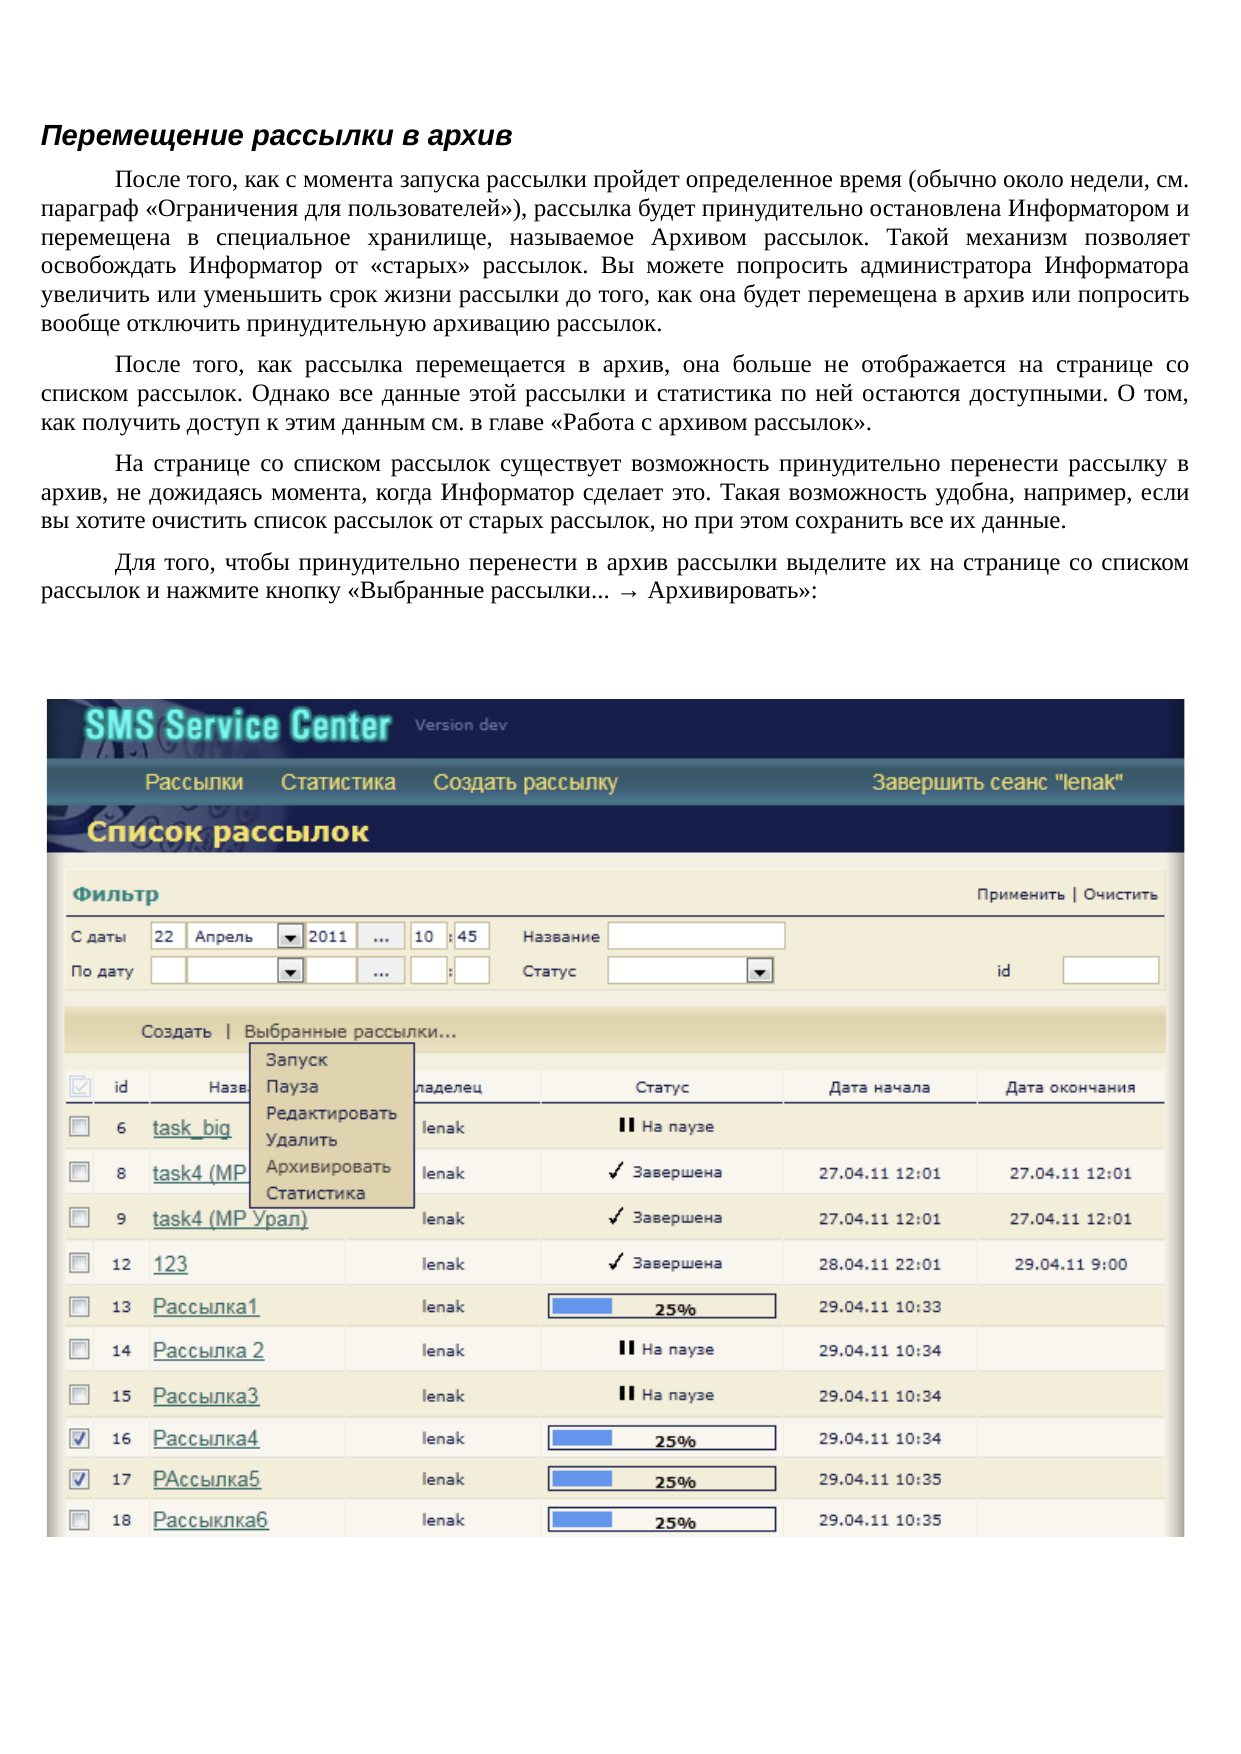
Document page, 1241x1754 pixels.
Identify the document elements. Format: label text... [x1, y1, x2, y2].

subtitle Перемещение рассылки в архив [41, 118, 1191, 152]
text После того, как рассылка перемещается в архив, она больше не отображается на странице со списком рассылок. Однако все данные этой рассылки и статистика по ней остаются доступными. О том, как получить доступ к этим данным см. в главе «Работа с архивом рассылок». [41, 349, 1191, 435]
text Для того, чтобы принудительно перенести в архив рассылки выделите их на странице со списком рассылок и нажмите кнопку «Выбранные рассылки... → Архивировать»: [41, 547, 1191, 604]
text На странице со списком рассылок существует возможность принудительно перенести рассылку в архив, не дожидаясь момента, когда Информатор сделает это. Такая возможность удобна, например, если вы хотите очистить список рассылок от старых рассылок, но при этом сохранить все их данные. [41, 448, 1191, 534]
text После того, как с момента запуска рассылки пройдет определенное время (обычно около недели, см. параграф «Ограничения для пользователей»), рассылка будет принудительно остановлена Информатором и перемещена в специальное хранилище, называемое Архивом рассылок. Такой механизм позволяет освобождать Информатор от «старых» рассылок. Вы можете попросить администратора Информатора увеличить или уменьшить срок жизни рассылки до того, как она будет перемещена в архив или попросить вообще отключить принудительную архивацию рассылок. [41, 164, 1191, 337]
